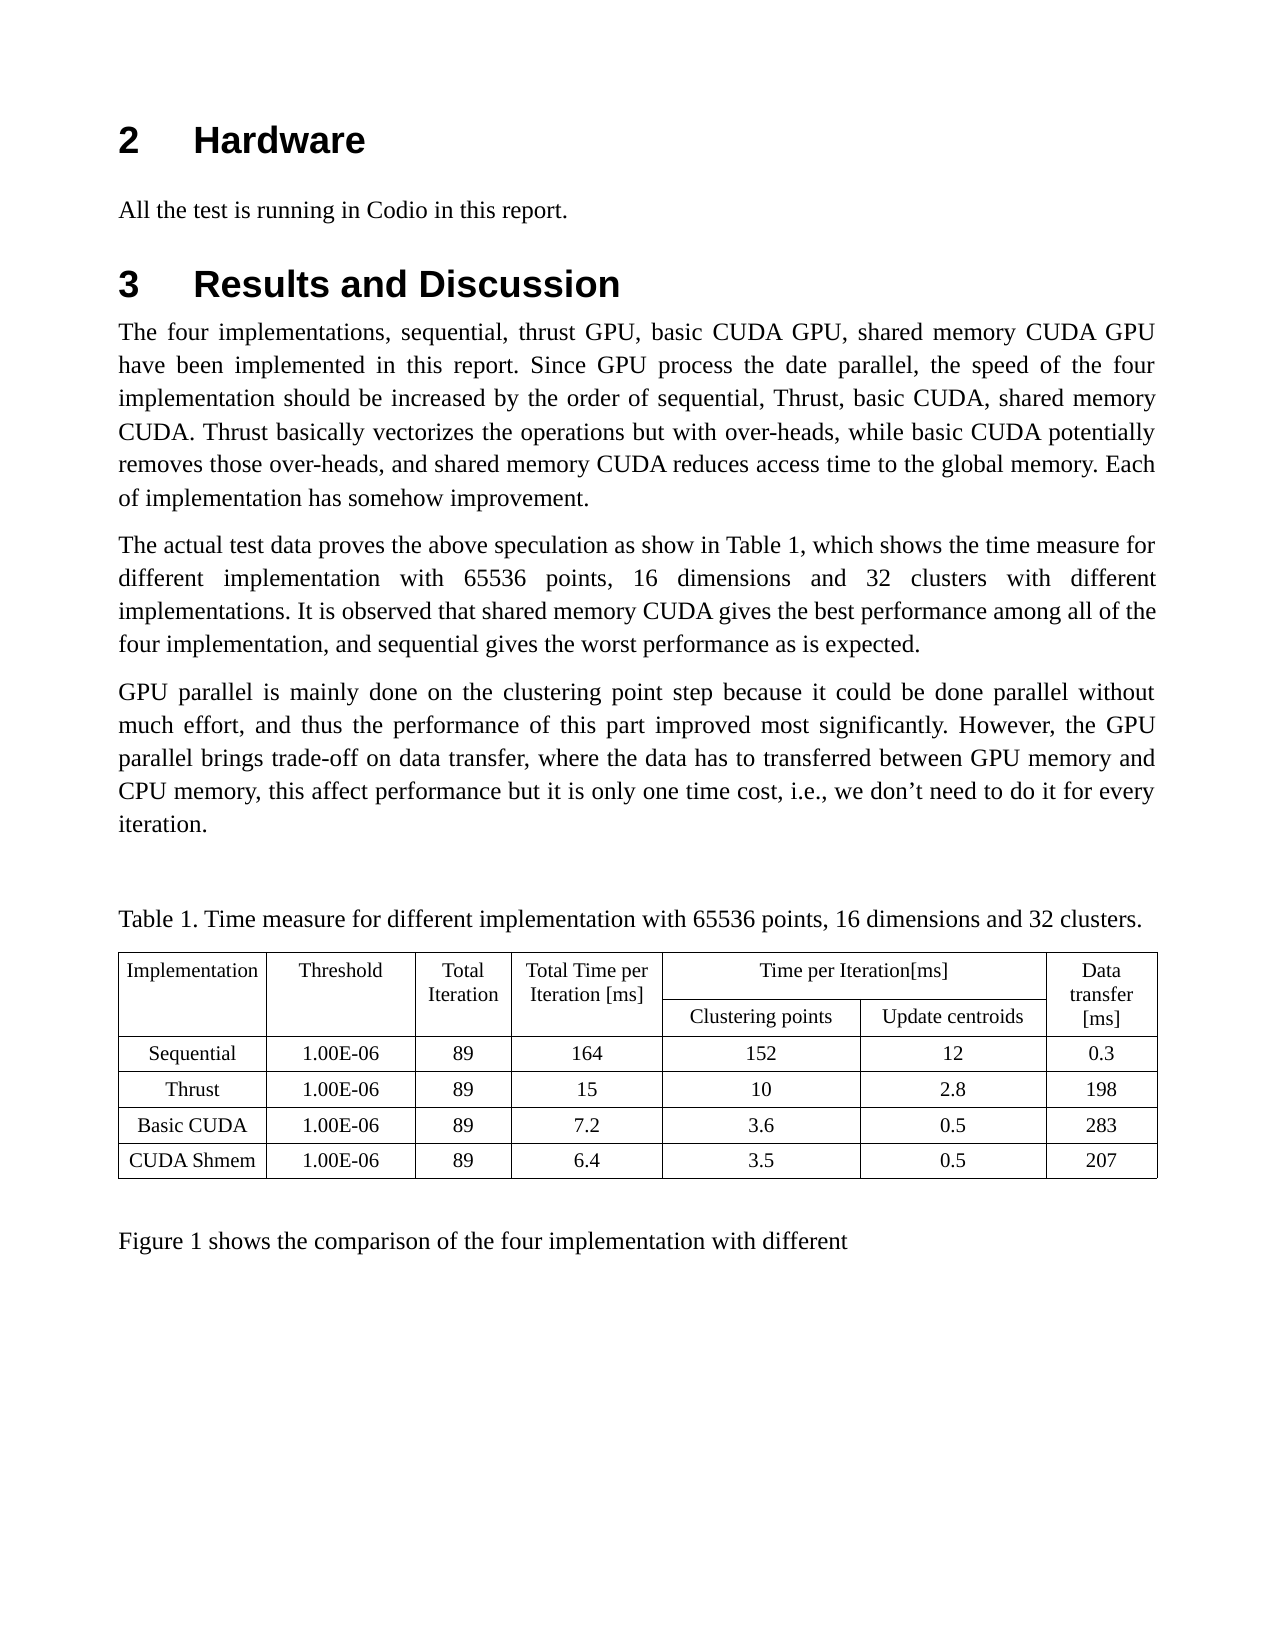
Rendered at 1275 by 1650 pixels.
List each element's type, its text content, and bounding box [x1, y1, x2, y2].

subtitle Results and Discussion [118, 261, 1157, 305]
table_cell 1.00E-06 [267, 1072, 415, 1107]
table_cell 2.8 [861, 1072, 1046, 1107]
table_cell 7.2 [512, 1108, 662, 1142]
table_cell 0.5 [861, 1108, 1046, 1142]
text Table 1. Time measure for different implementation with 65536 points, 16 dimensions and 32 clusters. [118, 904, 1157, 933]
table_cell 10 [663, 1072, 860, 1107]
table_cell 89 [416, 1108, 511, 1142]
table_header Total Time per Iteration [ms] [512, 953, 662, 1036]
table_cell 12 [861, 1037, 1046, 1071]
table_cell Thrust [119, 1072, 266, 1107]
table_cell 89 [416, 1072, 511, 1107]
text GPU parallel is mainly done on the clustering point step because it could be done parallel without much effort, and thus the performance of this part improved most significantly. However, the GPU parallel brings trade-off on data transfer, where the data has to transferred between GPU memory and CPU memory, this affect performance but it is only one time cost, i.e., we don’t need to do it for every iteration. [118, 677, 1157, 838]
table_cell 15 [512, 1072, 662, 1107]
table_cell 0.5 [861, 1144, 1046, 1178]
table_cell 3.5 [663, 1144, 860, 1178]
table_header Threshold [267, 953, 415, 1036]
table_cell 3.6 [663, 1108, 860, 1142]
table_cell 0.3 [1047, 1037, 1157, 1071]
subtitle All the test is running in Codio in this report. [118, 195, 1157, 224]
table_header Implementation [119, 953, 266, 1036]
table_cell 6.4 [512, 1144, 662, 1178]
table_cell 89 [416, 1144, 511, 1178]
text The four implementations, sequential, thrust GPU, basic CUDA GPU, shared memory CUDA GPU have been implemented in this report. Since GPU process the date parallel, the speed of the four implementation should be increased by the order of sequential, Thrust, basic CUDA, shared memory CUDA. Thrust basically vectorizes the operations but with over-heads, while basic CUDA potentially removes those over-heads, and shared memory CUDA reduces access time to the global memory. Each of implementation has somehow improvement. [118, 317, 1157, 511]
table_cell 1.00E-06 [267, 1144, 415, 1178]
text The actual test data proves the above speculation as show in Table 1, which shows the time measure for different implementation with 65536 points, 16 dimensions and 32 clusters with different implementations. It is observed that shared memory CUDA gives the best performance among all of the four implementation, and sequential gives the worst performance as is expected. [118, 530, 1157, 658]
text Figure 1 shows the comparison of the four implementation with different [118, 1226, 1157, 1254]
table_cell Sequential [119, 1037, 266, 1071]
table_header Total Iteration [416, 953, 511, 1036]
table_cell CUDA Shmem [119, 1144, 266, 1178]
table_header Time per Iteration[ms] [663, 953, 1046, 999]
table_cell 152 [663, 1037, 860, 1071]
table_cell Update centroids [861, 1000, 1046, 1036]
subtitle Hardware [118, 118, 1157, 162]
table_header Data transfer [ms] [1047, 953, 1157, 1036]
table_cell 1.00E-06 [267, 1108, 415, 1142]
table_cell 164 [512, 1037, 662, 1071]
table_cell Basic CUDA [119, 1108, 266, 1142]
table_cell 207 [1047, 1144, 1157, 1178]
table_cell 283 [1047, 1108, 1157, 1142]
table_cell Clustering points [663, 1000, 860, 1036]
table_cell 89 [416, 1037, 511, 1071]
table_cell 1.00E-06 [267, 1037, 415, 1071]
table_cell 198 [1047, 1072, 1157, 1107]
